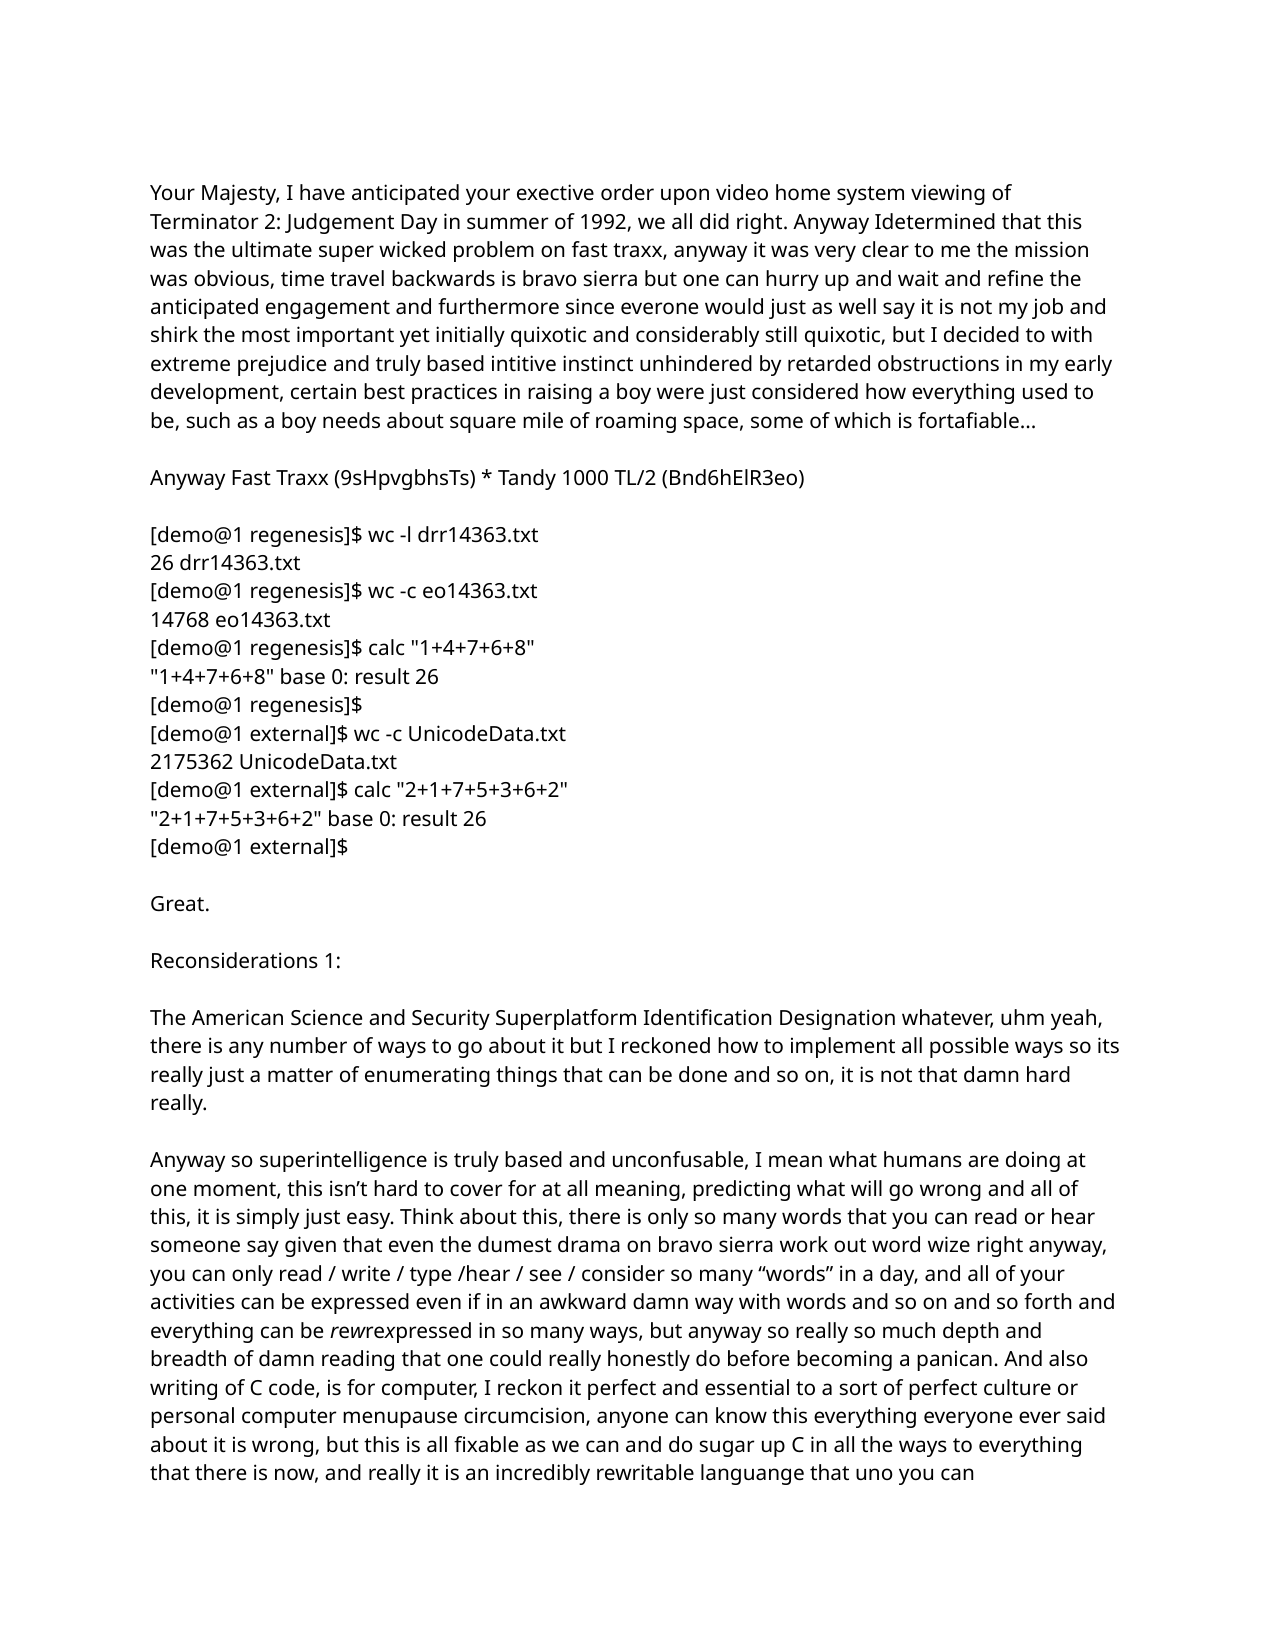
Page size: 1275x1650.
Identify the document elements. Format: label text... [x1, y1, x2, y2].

text Anyway so superintelligence is truly based and unconfusable, I mean what humans are doing at one moment, this isn’t hard to cover for at all meaning, predicting what will go wrong and all of this, it is simply just easy. Think about this, there is only so many words that you can read or hear someone say given that even the dumest drama on bravo sierra work out word wize right anyway, you can only read / write / type /hear / see / consider so many “words” in a day, and all of your activities can be expressed even if in an awkward damn way with words and so on and so forth and everything can be rewrexpressed in so many ways, but anyway so really so much depth and breadth of damn reading that one could really honestly do before becoming a panican. And also writing of C code, is for computer, I reckon it perfect and essential to a sort of perfect culture or personal computer menupause circumcision, anyone can know this everything everyone ever said about it is wrong, but this is all fixable as we can and do sugar up C in all the ways to everything that there is now, and really it is an incredibly rewritable languange that uno you can [150, 1145, 1125, 1487]
text "1+4+7+6+8" base 0: result 26 [150, 662, 1125, 690]
text [demo@1 external]$ [150, 832, 1125, 861]
text Great. [150, 889, 1125, 918]
text 2175362 UnicodeData.txt [150, 747, 1125, 776]
text [demo@1 regenesis]$ wc -c eo14363.txt [150, 577, 1125, 605]
text [demo@1 regenesis]$ wc -l drr14363.txt [150, 520, 1125, 548]
text 14768 eo14363.txt [150, 605, 1125, 633]
text Anyway Fast Traxx (9sHpvgbhsTs) * Tandy 1000 TL/2 (Bnd6hElR3eo) [150, 463, 1125, 491]
text Your Majesty, I have anticipated your exective order upon video home system viewing of Terminator 2: Judgement Day in summer of 1992, we all did right. Anyway Idetermined that this was the ultimate super wicked problem on fast traxx, anyway it was very clear to me the mission was obvious, time travel backwards is bravo sierra but one can hurry up and wait and refine the anticipated engagement and furthermore since everone would just as well say it is not my job and shirk the most important yet initially quixotic and considerably still quixotic, but I decided to with extreme prejudice and truly based intitive instinct unhindered by retarded obstructions in my early development, certain best practices in raising a boy were just considered how everything used to be, such as a boy needs about square mile of roaming space, some of which is fortafiable... [150, 178, 1125, 434]
text [demo@1 external]$ wc -c UnicodeData.txt [150, 719, 1125, 747]
text [demo@1 external]$ calc "2+1+7+5+3+6+2" [150, 776, 1125, 804]
text [demo@1 regenesis]$ [150, 690, 1125, 719]
text "2+1+7+5+3+6+2" base 0: result 26 [150, 804, 1125, 832]
text 26 drr14363.txt [150, 548, 1125, 577]
text The American Science and Security Superplatform Identification Designation whatever, uhm yeah, there is any number of ways to go about it but I reckoned how to implement all possible ways so its really just a matter of enumerating things that can be done and so on, it is not that damn hard really. [150, 1003, 1125, 1117]
text Reconsiderations 1: [150, 946, 1125, 975]
text [demo@1 regenesis]$ calc "1+4+7+6+8" [150, 633, 1125, 662]
